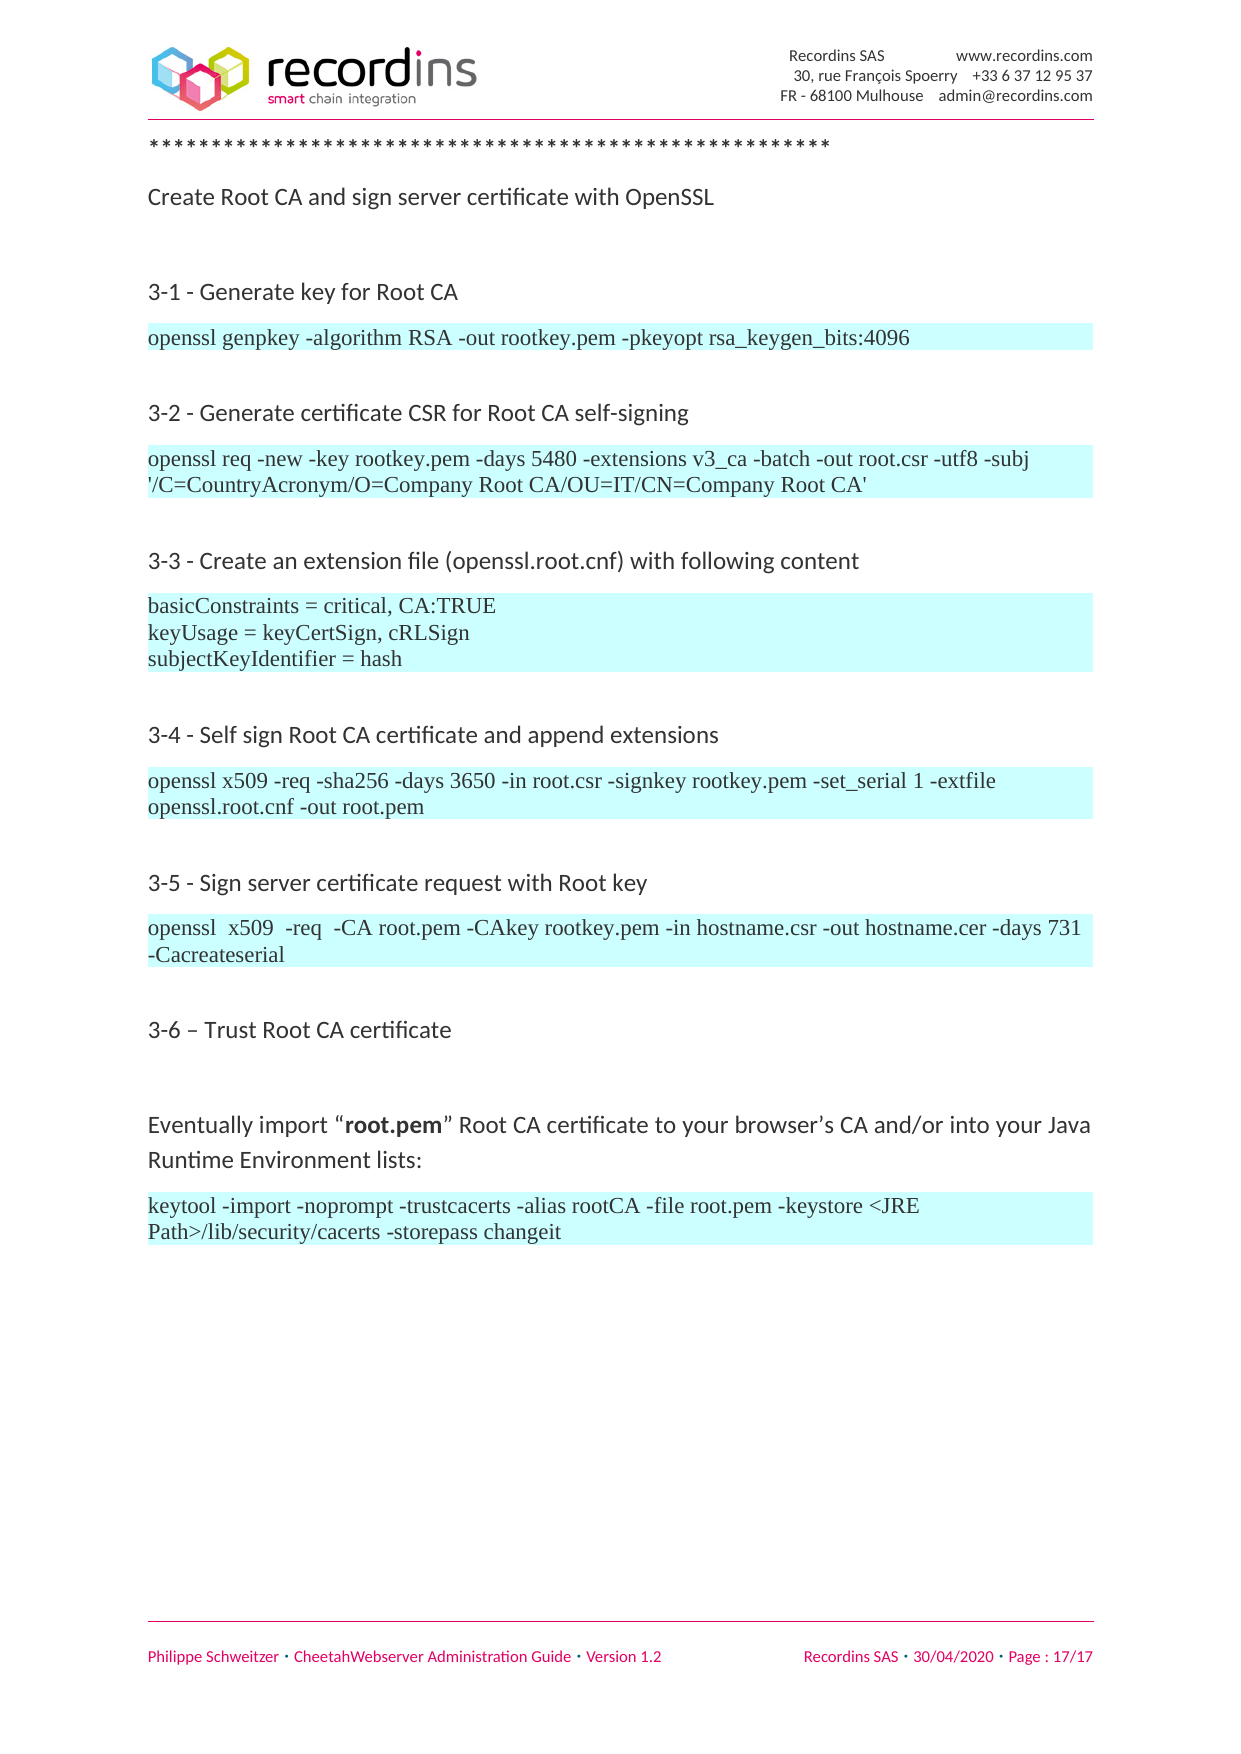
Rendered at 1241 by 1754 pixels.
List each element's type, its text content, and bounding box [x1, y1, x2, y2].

text keytool -import -noprompt -trustcacerts -alias rootCA -file root.pem -keystore <JRE Path>/lib/security/cacerts -storepass changeit [148, 1192, 1093, 1245]
text ******************************************************* [148, 133, 1093, 164]
text 3-6 – Trust Root CA certificate [148, 1014, 1093, 1045]
text openssl x509 -req -sha256 -days 3650 -in root.csr -signkey rootkey.pem -set_serial 1 -extfile openssl.root.cnf -out root.pem [148, 767, 1093, 819]
text basicConstraints = critical, CA:TRUE [148, 593, 1093, 619]
text 3-4 - Self sign Root CA certificate and append extensions [148, 719, 1093, 750]
picture [147, 45, 481, 115]
text Eventually import “root.pem” Root CA certificate to your browser’s CA and/or into your Java Runtime Environment lists: [148, 1109, 1093, 1175]
text openssl req -new -key rootkey.pem -days 5480 -extensions v3_ca -batch -out root.csr -utf8 -subj '/C=CountryAcronym/O=Company Root CA/OU=IT/CN=Company Root CA' [148, 445, 1093, 498]
text Create Root CA and sign server certificate with OpenSSL [148, 181, 1093, 212]
text keyUsage = keyCertSign, cRLSign [148, 619, 1093, 645]
text openssl genpkey -algorithm RSA -out rootkey.pem -pkeyopt rsa_keygen_bits:4096 [148, 323, 1093, 350]
text 3-1 - Generate key for Root CA [148, 276, 1093, 307]
text 3-3 - Create an extension file (openssl.root.cnf) with following content [148, 545, 1093, 576]
text subjectKeyIdentifier = hash [148, 645, 1093, 672]
text openssl x509 -req -CA root.pem -CAkey rootkey.pem -in hostname.csr -out hostname.cer -days 731 -Cacreateserial [148, 914, 1093, 967]
text 3-2 - Generate certificate CSR for Root CA self-signing [148, 397, 1093, 428]
text 3-5 - Sign server certificate request with Root key [148, 867, 1093, 897]
